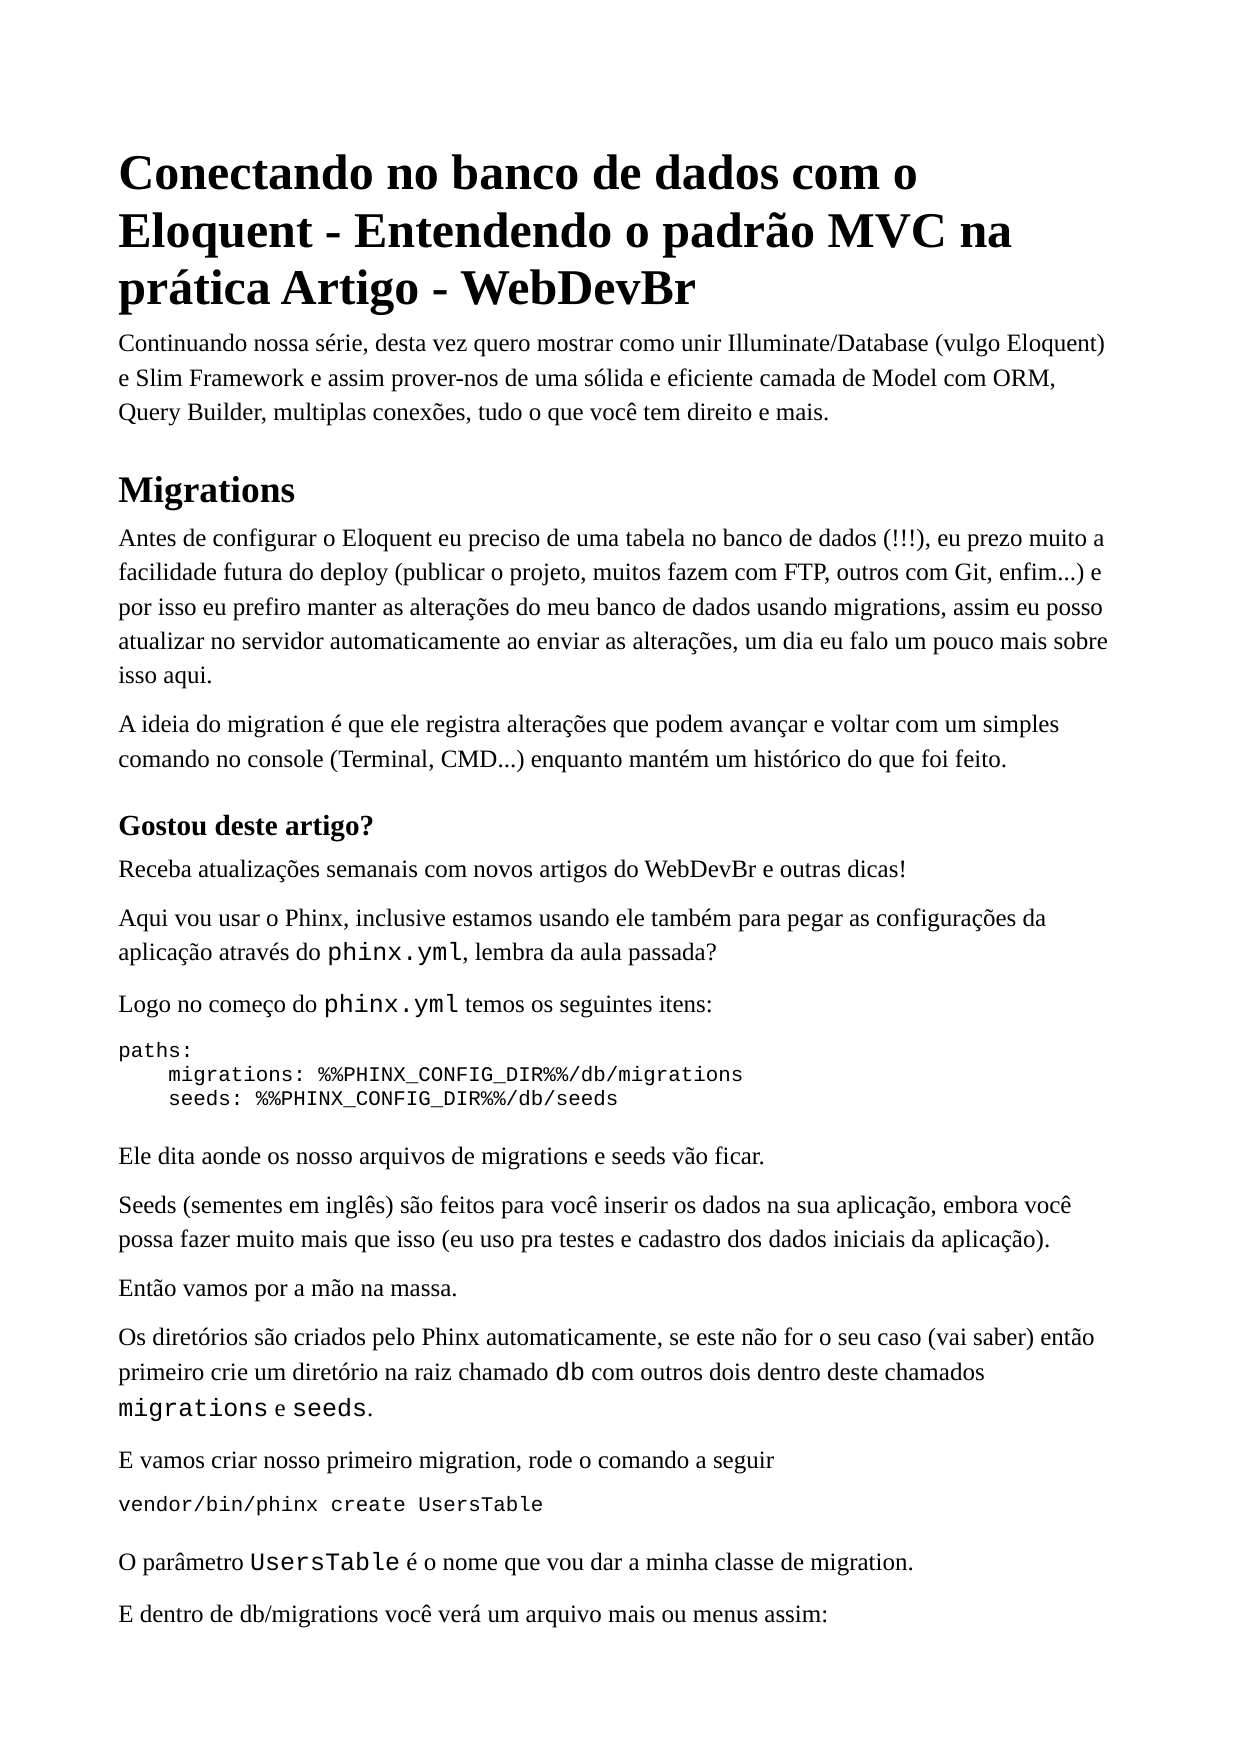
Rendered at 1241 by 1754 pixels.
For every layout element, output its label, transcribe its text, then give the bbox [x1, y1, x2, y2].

text Os diretórios são criados pelo Phinx automaticamente, se este não for o seu caso (vai saber) então primeiro crie um diretório na raiz chamado db com outros dois dentro deste chamados migrations e seeds. [118, 1322, 1122, 1424]
text Seeds (sementes em inglês) são feitos para você inserir os dados na sua aplicação, embora você possa fazer muito mais que isso (eu uso pra testes e cadastro dos dados iniciais da aplicação). [118, 1190, 1122, 1253]
text A ideia do migration é que ele registra alterações que podem avançar e voltar com um simples comando no console (Terminal, CMD...) enquanto mantém um histórico do que foi feito. [118, 709, 1122, 773]
text Antes de configurar o Eloquent eu preciso de uma tabela no banco de dados (!!!), eu prezo muito a facilidade futura do deploy (publicar o projeto, muitos fazem com FTP, outros com Git, enfim...) e por isso eu prefiro manter as alterações do meu banco de dados usando migrations, assim eu posso atualizar no servidor automaticamente ao enviar as alterações, um dia eu falo um pouco mais sobre isso aqui. [118, 523, 1122, 689]
text E dentro de db/migrations você verá um arquivo mais ou menus assim: [118, 1599, 1122, 1628]
text O parâmetro UsersTable é o nome que vou dar a minha classe de migration. [118, 1547, 1122, 1578]
text seeds: %%PHINX_CONFIG_DIR%%/db/seeds [118, 1088, 1122, 1111]
text Ele dita aonde os nosso arquivos de migrations e seeds vão ficar. [118, 1141, 1122, 1169]
text migrations: %%PHINX_CONFIG_DIR%%/db/migrations [118, 1064, 1122, 1088]
text Logo no começo do phinx.yml temos os seguintes itens: [118, 989, 1122, 1020]
text vendor/bin/phinx create UsersTable [118, 1494, 1122, 1518]
subtitle Migrations [118, 467, 1122, 510]
text E vamos criar nosso primeiro migration, rode o comando a seguir [118, 1445, 1122, 1474]
text Receba atualizações semanais com novos artigos do WebDevBr e outras dicas! [118, 854, 1122, 882]
text Continuando nossa série, desta vez quero mostrar como unir Illuminate/Database (vulgo Eloquent) e Slim Framework e assim prover-nos de uma sólida e eficiente camada de Model com ORM, Query Builder, multiplas conexões, tudo o que você tem direito e mais. [118, 328, 1122, 426]
text Então vamos por a mão na massa. [118, 1273, 1122, 1302]
text Aqui vou usar o Phinx, inclusive estamos usando ele também para pegar as configurações da aplicação através do phinx.yml, lembra da aula passada? [118, 903, 1122, 968]
subtitle Conectando no banco de dados com o Eloquent - Entendendo o padrão MVC na prática Artigo - WebDevBr [118, 143, 1122, 316]
text paths: [118, 1040, 1122, 1064]
subtitle Gostou deste artigo? [118, 808, 1122, 841]
